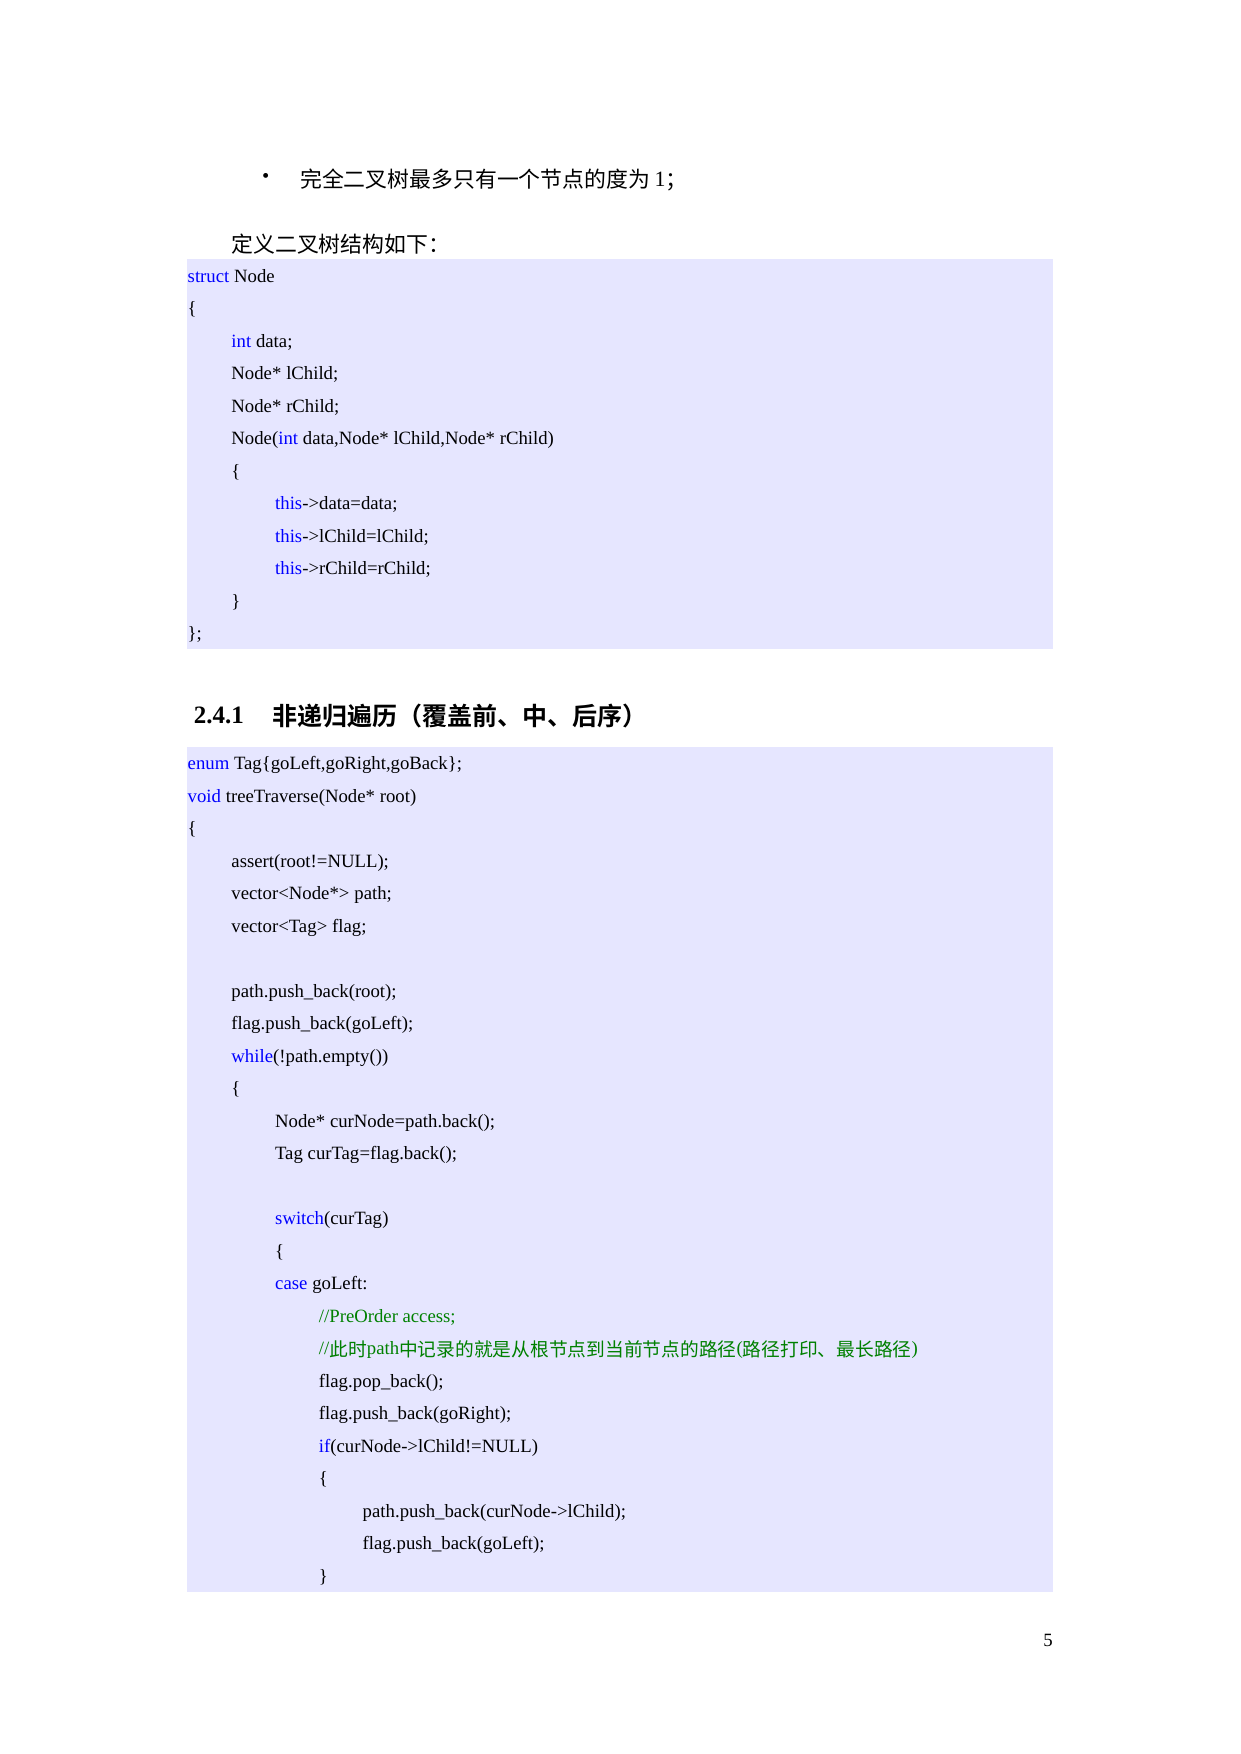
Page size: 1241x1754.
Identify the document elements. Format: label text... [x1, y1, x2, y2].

text flag.push_back(goLeft); [187, 1007, 1053, 1039]
text } [187, 1559, 1053, 1592]
text if(curNode->lChild!=NULL) [187, 1429, 1053, 1462]
text flag.push_back(goLeft); [187, 1527, 1053, 1559]
text while(!path.empty()) [187, 1039, 1053, 1072]
text Node* curNode=path.back(); [187, 1104, 1053, 1137]
text { [187, 812, 1053, 844]
text { [187, 1462, 1053, 1494]
text 定义二叉树结构如下： [187, 227, 1053, 259]
text } [187, 584, 1053, 617]
text vector<Tag> flag; [187, 909, 1053, 942]
subtitle 非递归遍历（覆盖前、中、后序） [187, 682, 1053, 747]
text //此时path中记录的就是从根节点到当前节点的路径(路径打印、最长路径) [187, 1332, 1053, 1364]
text path.push_back(root); [187, 974, 1053, 1007]
text //PreOrder access; [187, 1299, 1053, 1332]
text Tag curTag=flag.back(); [187, 1137, 1053, 1169]
text assert(root!=NULL); [187, 844, 1053, 877]
text }; [187, 617, 1053, 649]
text this->lChild=lChild; [187, 519, 1053, 552]
text { [187, 1234, 1053, 1267]
text { [187, 292, 1053, 324]
text this->rChild=rChild; [187, 552, 1053, 584]
text Node(int data,Node* lChild,Node* rChild) [187, 422, 1053, 454]
list 完全二叉树最多只有一个节点的度为1； [262, 162, 1053, 194]
text flag.pop_back(); [187, 1364, 1053, 1397]
text int data; [187, 324, 1053, 357]
text struct Node [187, 259, 1053, 292]
text switch(curTag) [187, 1202, 1053, 1234]
text case goLeft: [187, 1267, 1053, 1299]
text { [187, 454, 1053, 487]
text this->data=data; [187, 487, 1053, 519]
text enum Tag{goLeft,goRight,goBack}; [187, 747, 1053, 779]
text flag.push_back(goRight); [187, 1397, 1053, 1429]
text void treeTraverse(Node* root) [187, 779, 1053, 812]
text path.push_back(curNode->lChild); [187, 1494, 1053, 1527]
text { [187, 1072, 1053, 1104]
text Node* lChild; [187, 357, 1053, 389]
text Node* rChild; [187, 389, 1053, 422]
text vector<Node*> path; [187, 877, 1053, 909]
